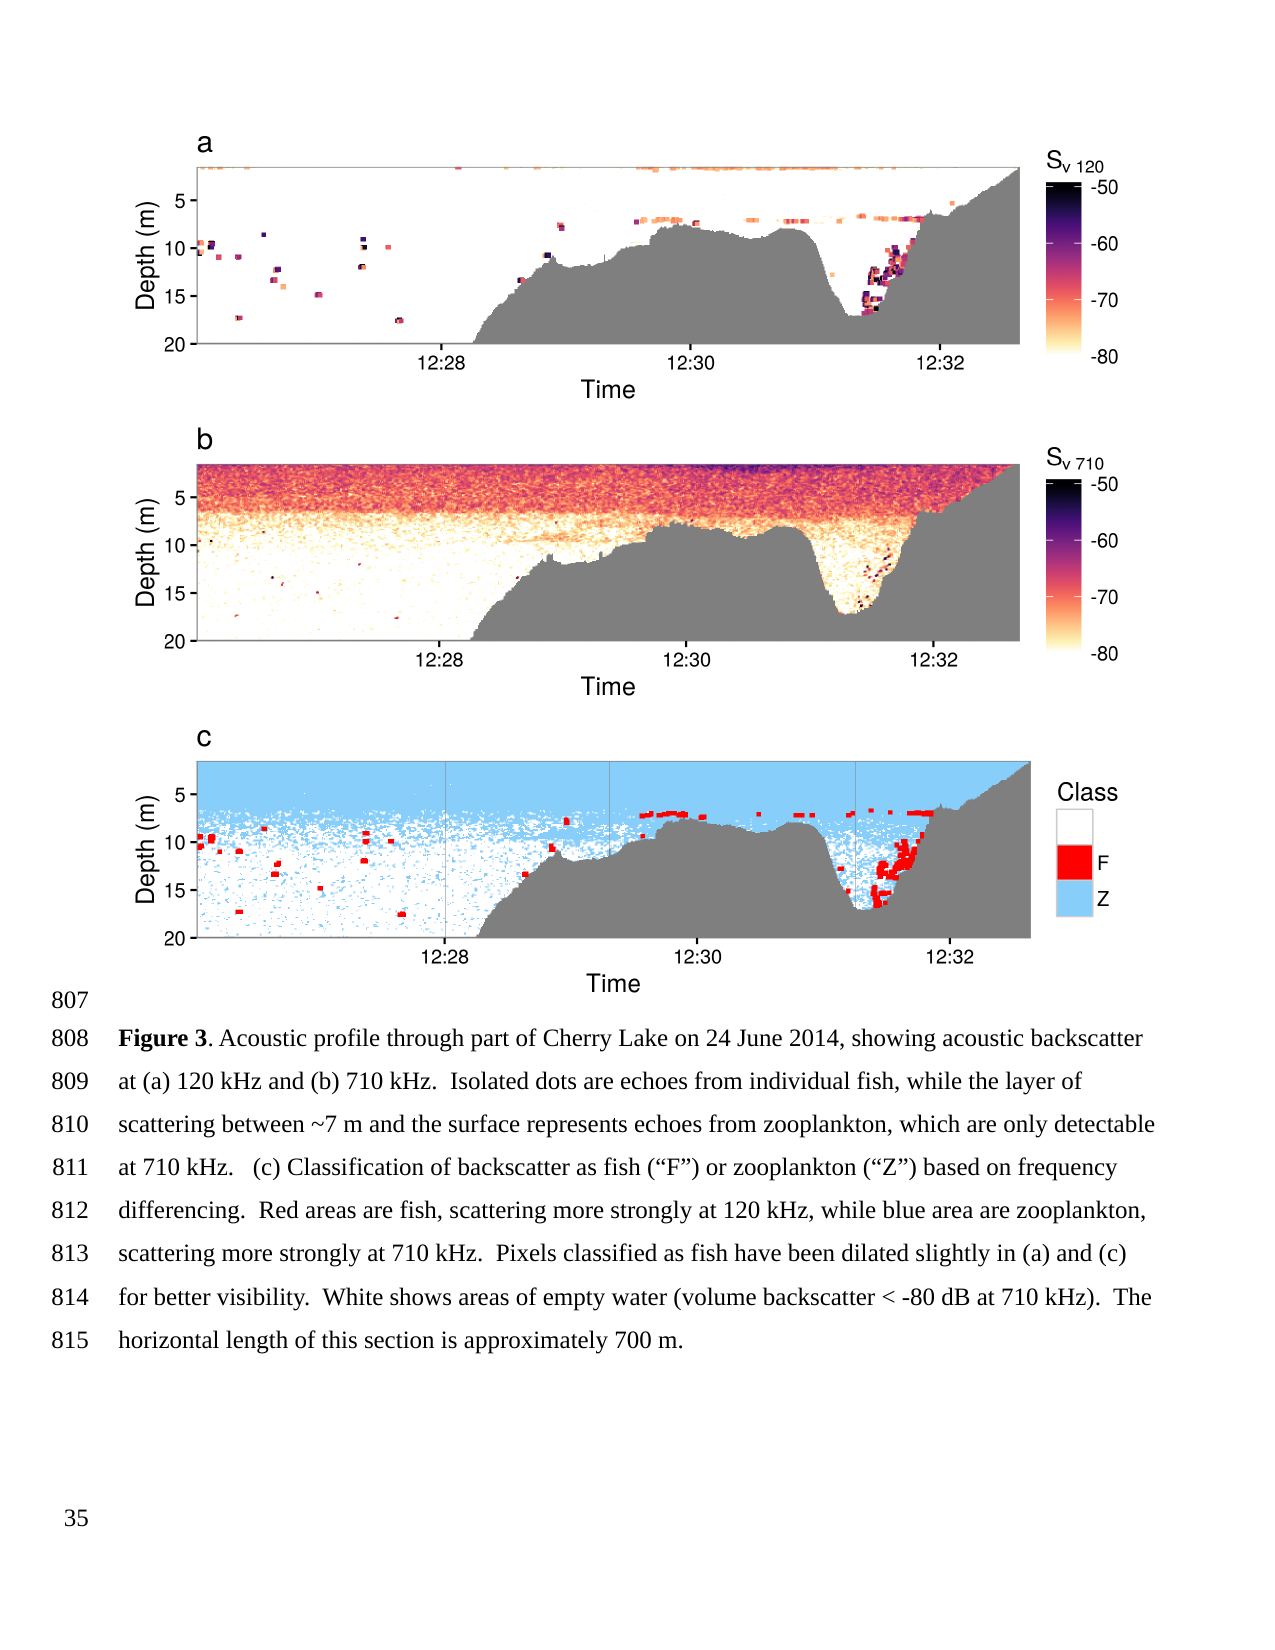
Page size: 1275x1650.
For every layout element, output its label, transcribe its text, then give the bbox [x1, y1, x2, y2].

text Figure 3. Acoustic profile through part of Cherry Lake on 24 June 2014, showing acoustic backscatter at (a) 120 kHz and (b) 710 kHz. Isolated dots are echoes from individual fish, while the layer of scattering between ~7 m and the surface represents echoes from zooplankton, which are only detectable at 710 kHz. (c) Classification of backscatter as fish (“F”) or zooplankton (“Z”) based on frequency differencing. Red areas are fish, scattering more strongly at 120 kHz, while blue area are zooplankton, scattering more strongly at 710 kHz. Pixels classified as fish have been dilated slightly in (a) and (c) for better visibility. White shows areas of empty water (volume backscatter < -80 dB at 710 kHz). The horizontal length of this section is approximately 700 m. [118, 1023, 1157, 1353]
picture [118, 118, 1157, 1009]
